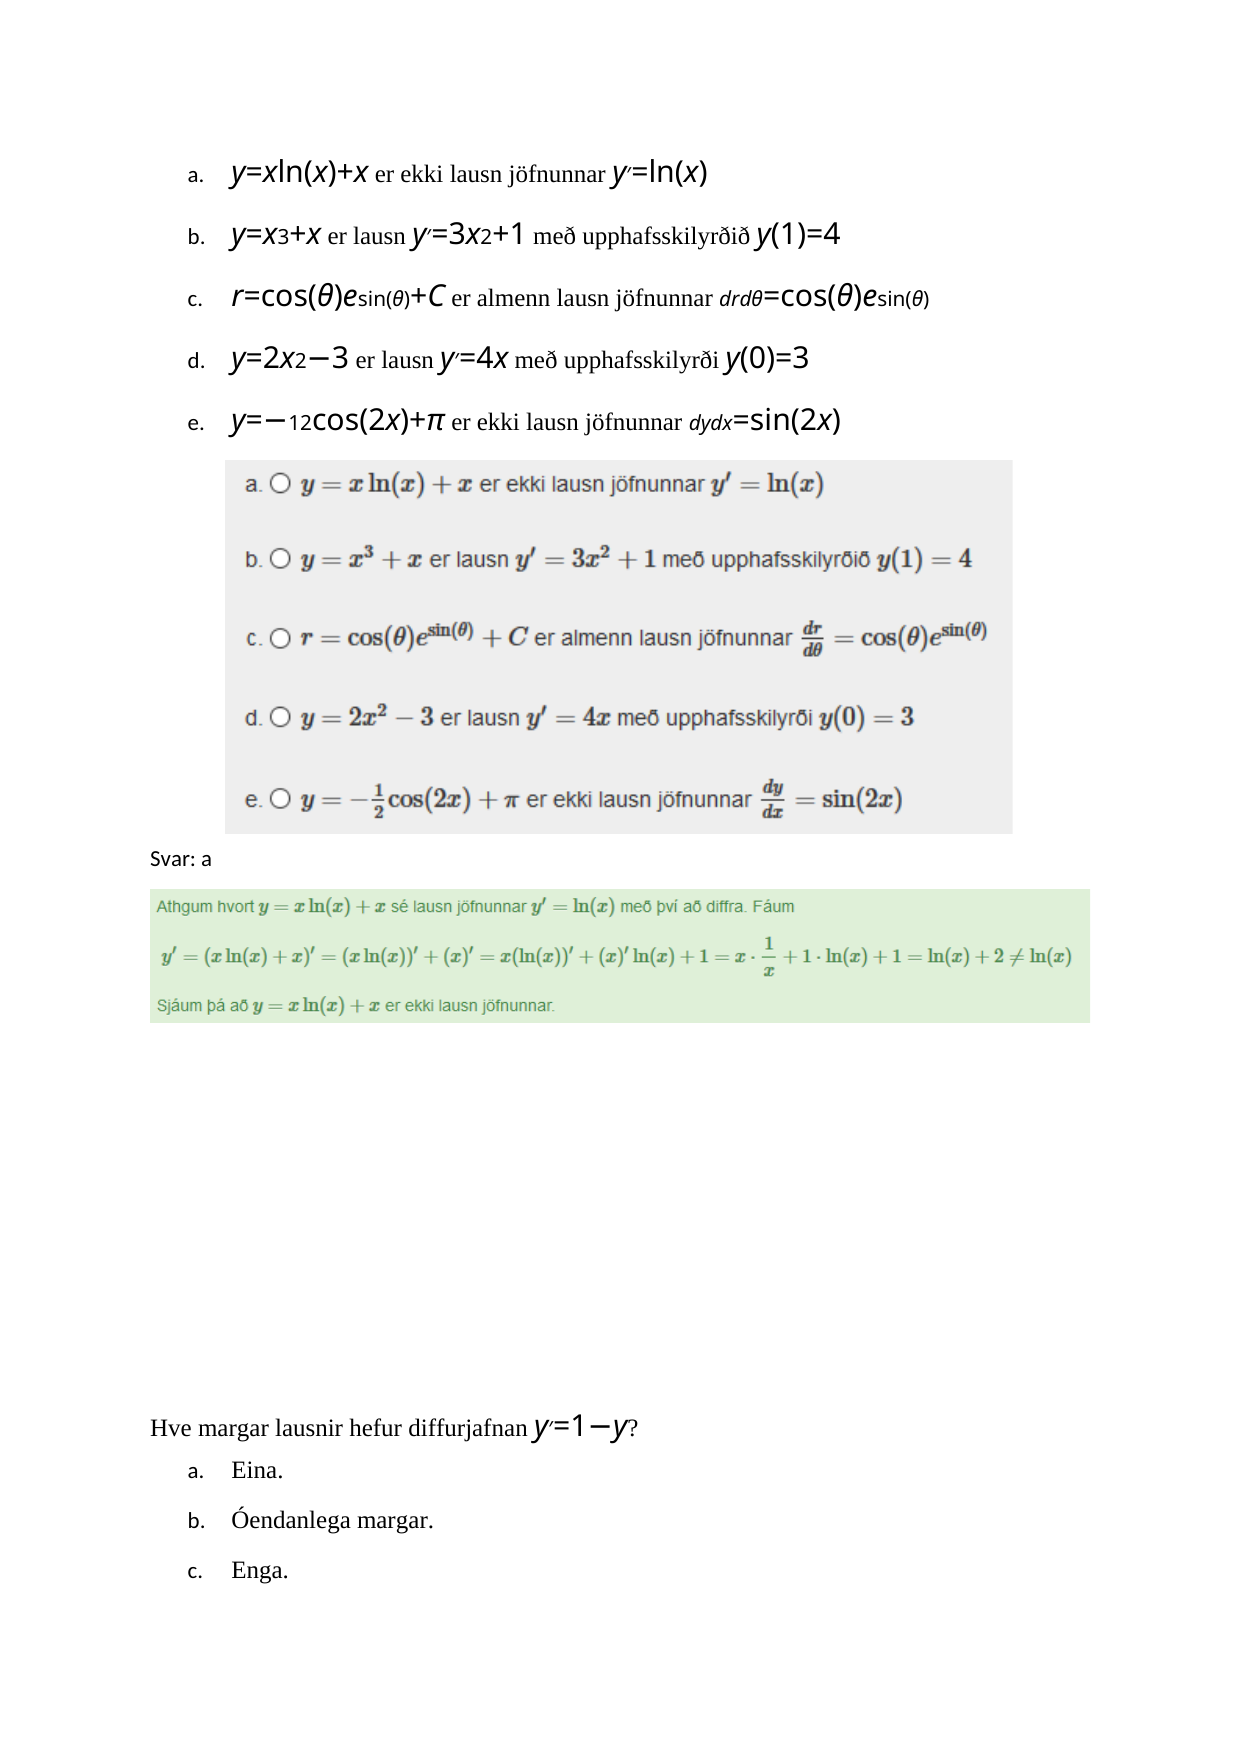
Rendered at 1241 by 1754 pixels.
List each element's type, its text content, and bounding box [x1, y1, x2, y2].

list y=x3+x er lausn y′=3x2+1 með upphafsskilyrðið y(1)=4 [187, 212, 1090, 253]
text Hve margar lausnir hefur diffurjafnan y′=1−y? [150, 1404, 1090, 1445]
list y=2x2−3 er lausn y′=4x með upphafsskilyrði y(0)=3 [187, 336, 1090, 377]
list y=−12cos(2x)+π er ekki lausn jöfnunnar dydx=sin(2x) [187, 398, 1090, 439]
list Eina. [187, 1456, 1090, 1485]
list y=xln(x)+x er ekki lausn jöfnunnar y′=ln(x) [187, 150, 1090, 191]
list Enga. [187, 1555, 1090, 1584]
text Svar: a [150, 844, 1090, 872]
list Óendanlega margar. [187, 1506, 1090, 1534]
list r=cos(θ)esin(θ)+C er almenn lausn jöfnunnar drdθ=cos(θ)esin(θ) [187, 274, 1090, 315]
